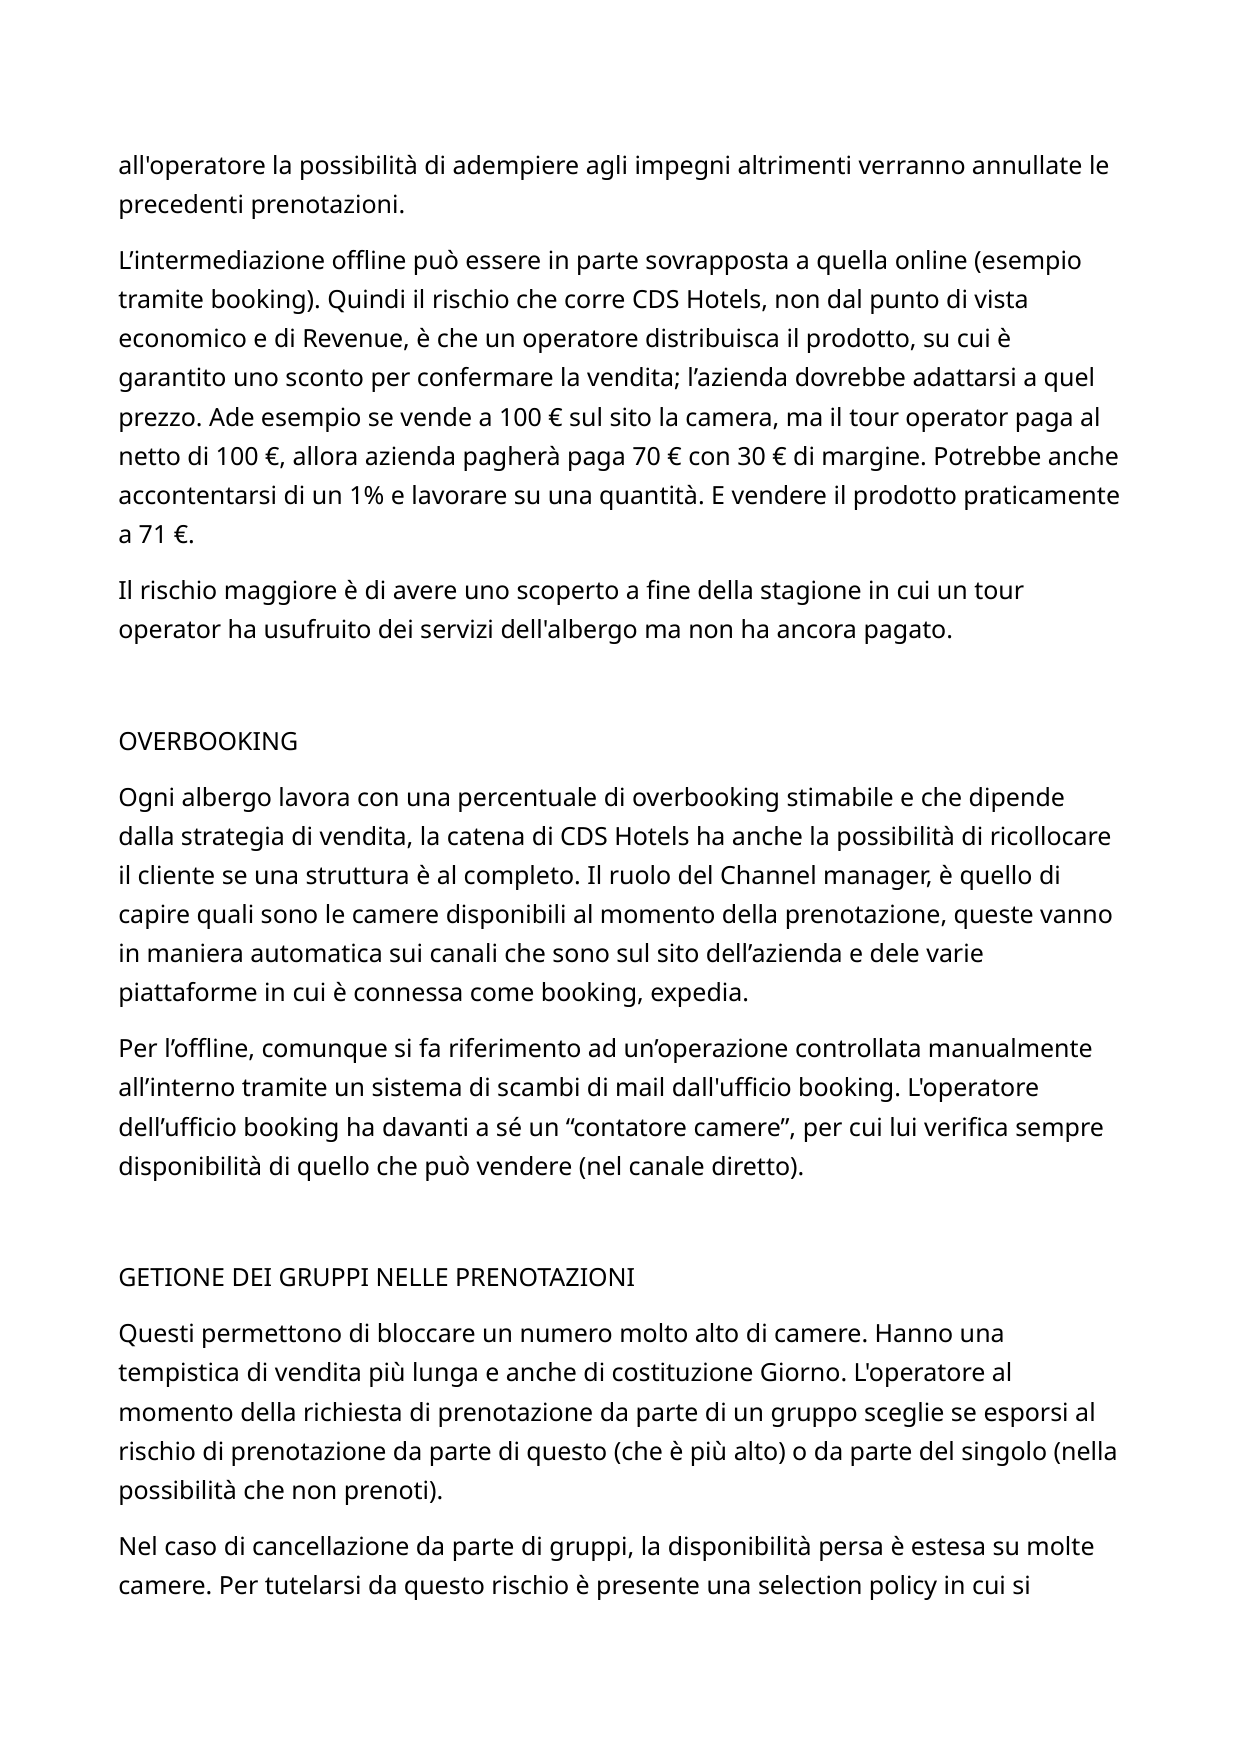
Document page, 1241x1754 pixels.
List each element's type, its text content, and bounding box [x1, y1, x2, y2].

text all'operatore la possibilità di adempiere agli impegni altrimenti verranno annullate le precedenti prenotazioni. [118, 148, 1122, 221]
text Il rischio maggiore è di avere uno scoperto a fine della stagione in cui un tour operator ha usufruito dei servizi dell'albergo ma non ha ancora pagato. [118, 573, 1122, 646]
text OVERBOOKING [118, 723, 1122, 757]
text GETIONE DEI GRUPPI NELLE PRENOTAZIONI [118, 1260, 1122, 1294]
text L’intermediazione offline può essere in parte sovrapposta a quella online (esempio tramite booking). Quindi il rischio che corre CDS Hotels, non dal punto di vista economico e di Revenue, è che un operatore distribuisca il prodotto, su cui è garantito uno sconto per confermare la vendita; l’azienda dovrebbe adattarsi a quel prezzo. Ade esempio se vende a 100 € sul sito la camera, ma il tour operator paga al netto di 100 €, allora azienda pagherà paga 70 € con 30 € di margine. Potrebbe anche accontentarsi di un 1% e lavorare su una quantità. E vendere il prodotto praticamente a 71 €. [118, 243, 1122, 551]
text Ogni albergo lavora con una percentuale di overbooking stimabile e che dipende dalla strategia di vendita, la catena di CDS Hotels ha anche la possibilità di ricollocare il cliente se una struttura è al completo. Il ruolo del Channel manager, è quello di capire quali sono le camere disponibili al momento della prenotazione, queste vanno in maniera automatica sui canali che sono sul sito dell’azienda e dele varie piattaforme in cui è connessa come booking, expedia. [118, 779, 1122, 1009]
text Nel caso di cancellazione da parte di gruppi, la disponibilità persa è estesa su molte camere. Per tutelarsi da questo rischio è presente una selection policy in cui si [118, 1528, 1122, 1602]
text Questi permettono di bloccare un numero molto alto di camere. Hanno una tempistica di vendita più lunga e anche di costituzione Giorno. L'operatore al momento della richiesta di prenotazione da parte di un gruppo sceglie se esporsi al rischio di prenotazione da parte di questo (che è più alto) o da parte del singolo (nella possibilità che non prenoti). [118, 1316, 1122, 1507]
text Per l’offline, comunque si fa riferimento ad un’operazione controllata manualmente all’interno tramite un sistema di scambi di mail dall'ufficio booking. L'operatore dell’ufficio booking ha davanti a sé un “contatore camere”, per cui lui verifica sempre disponibilità di quello che può vendere (nel canale diretto). [118, 1031, 1122, 1182]
